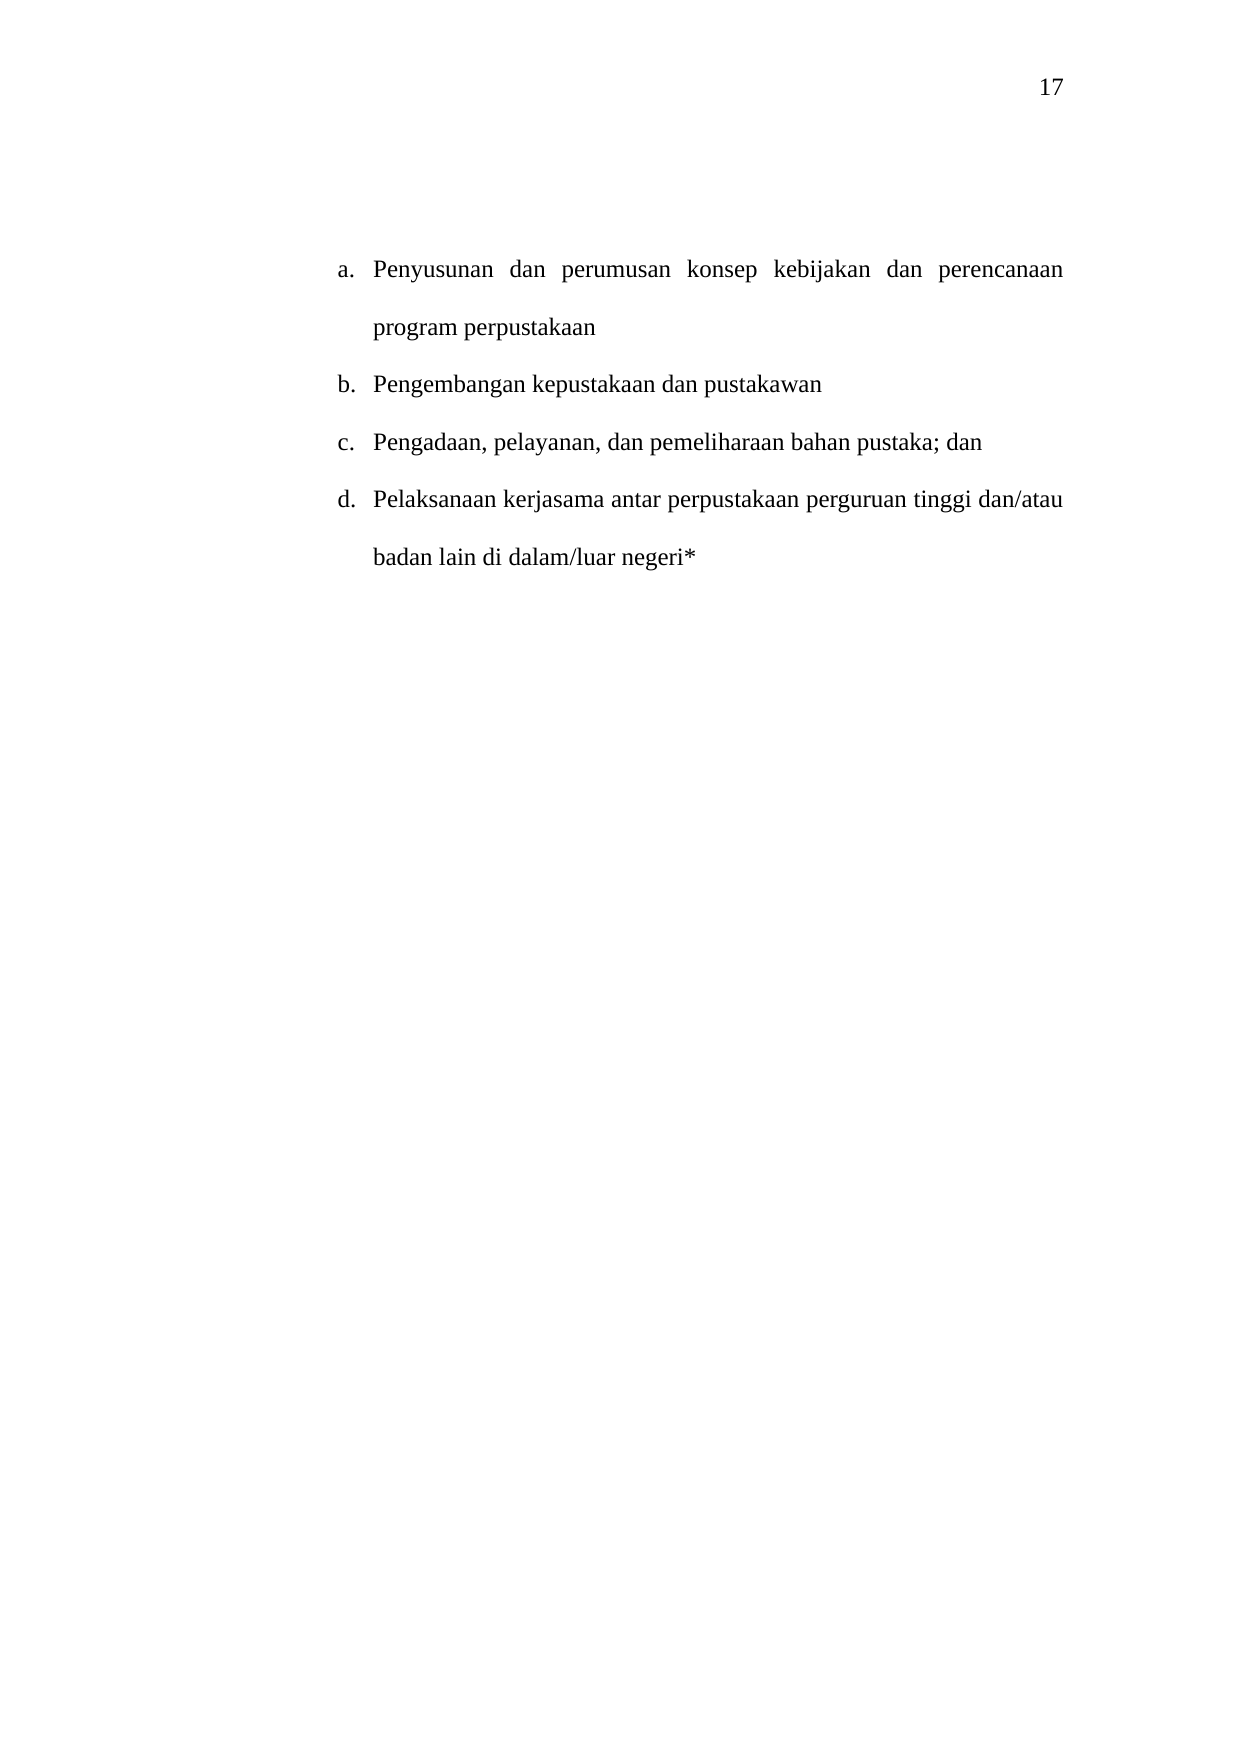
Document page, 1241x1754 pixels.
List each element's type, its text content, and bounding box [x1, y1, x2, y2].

list Pengembangan kepustakaan dan pustakawan [337, 369, 1063, 398]
list Pelaksanaan kerjasama antar perpustakaan perguruan tinggi dan/atau badan lain di dalam/luar negeri* [337, 484, 1063, 571]
list Pengadaan, pelayanan, dan pemeliharaan bahan pustaka; dan [337, 427, 1063, 456]
list Penyusunan dan perumusan konsep kebijakan dan perencanaan program perpustakaan [337, 254, 1063, 341]
